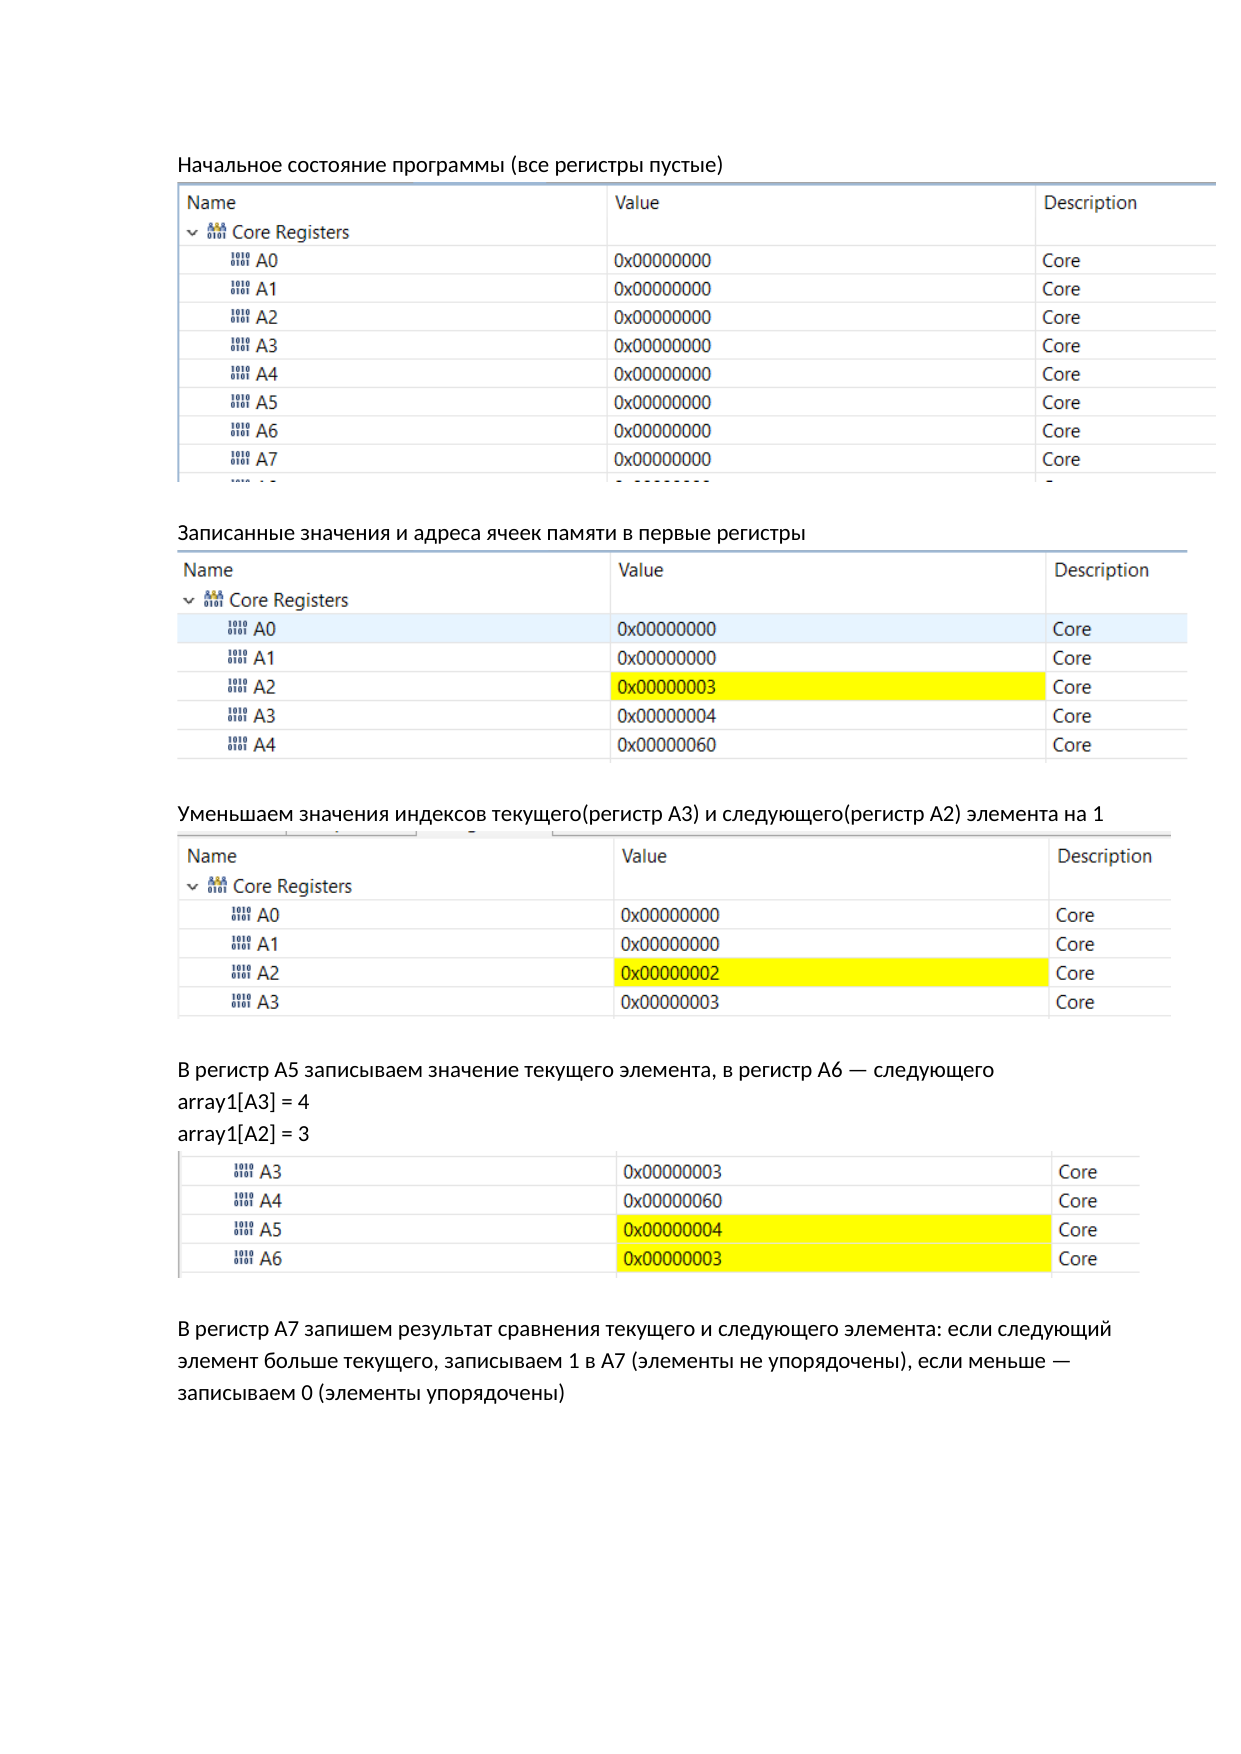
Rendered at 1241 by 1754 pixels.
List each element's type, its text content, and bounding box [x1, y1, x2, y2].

picture [177, 550, 1188, 763]
picture [177, 1151, 1140, 1278]
text array1[A2] = 3 [177, 1119, 1152, 1147]
text Уменьшаем значения индексов текущего(регистр А3) и следующего(регистр А2) элемента на 1 [177, 799, 1152, 827]
text Начальное состояние программы (все регистры пустые) [177, 150, 1152, 182]
text Записанные значения и адреса ячеек памяти в первые регистры [177, 518, 1152, 550]
picture [177, 182, 1216, 482]
text В регистр А7 запишем результат сравнения текущего и следующего элемента: если следующий элемент больше текущего, записываем 1 в А7 (элементы не упорядочены), если меньше — записываем 0 (элементы упорядочены) [177, 1314, 1152, 1406]
picture [177, 831, 1171, 1019]
text В регистр А5 записываем значение текущего элемента, в регистр А6 — следующего array1[A3] = 4 [177, 1055, 1152, 1115]
